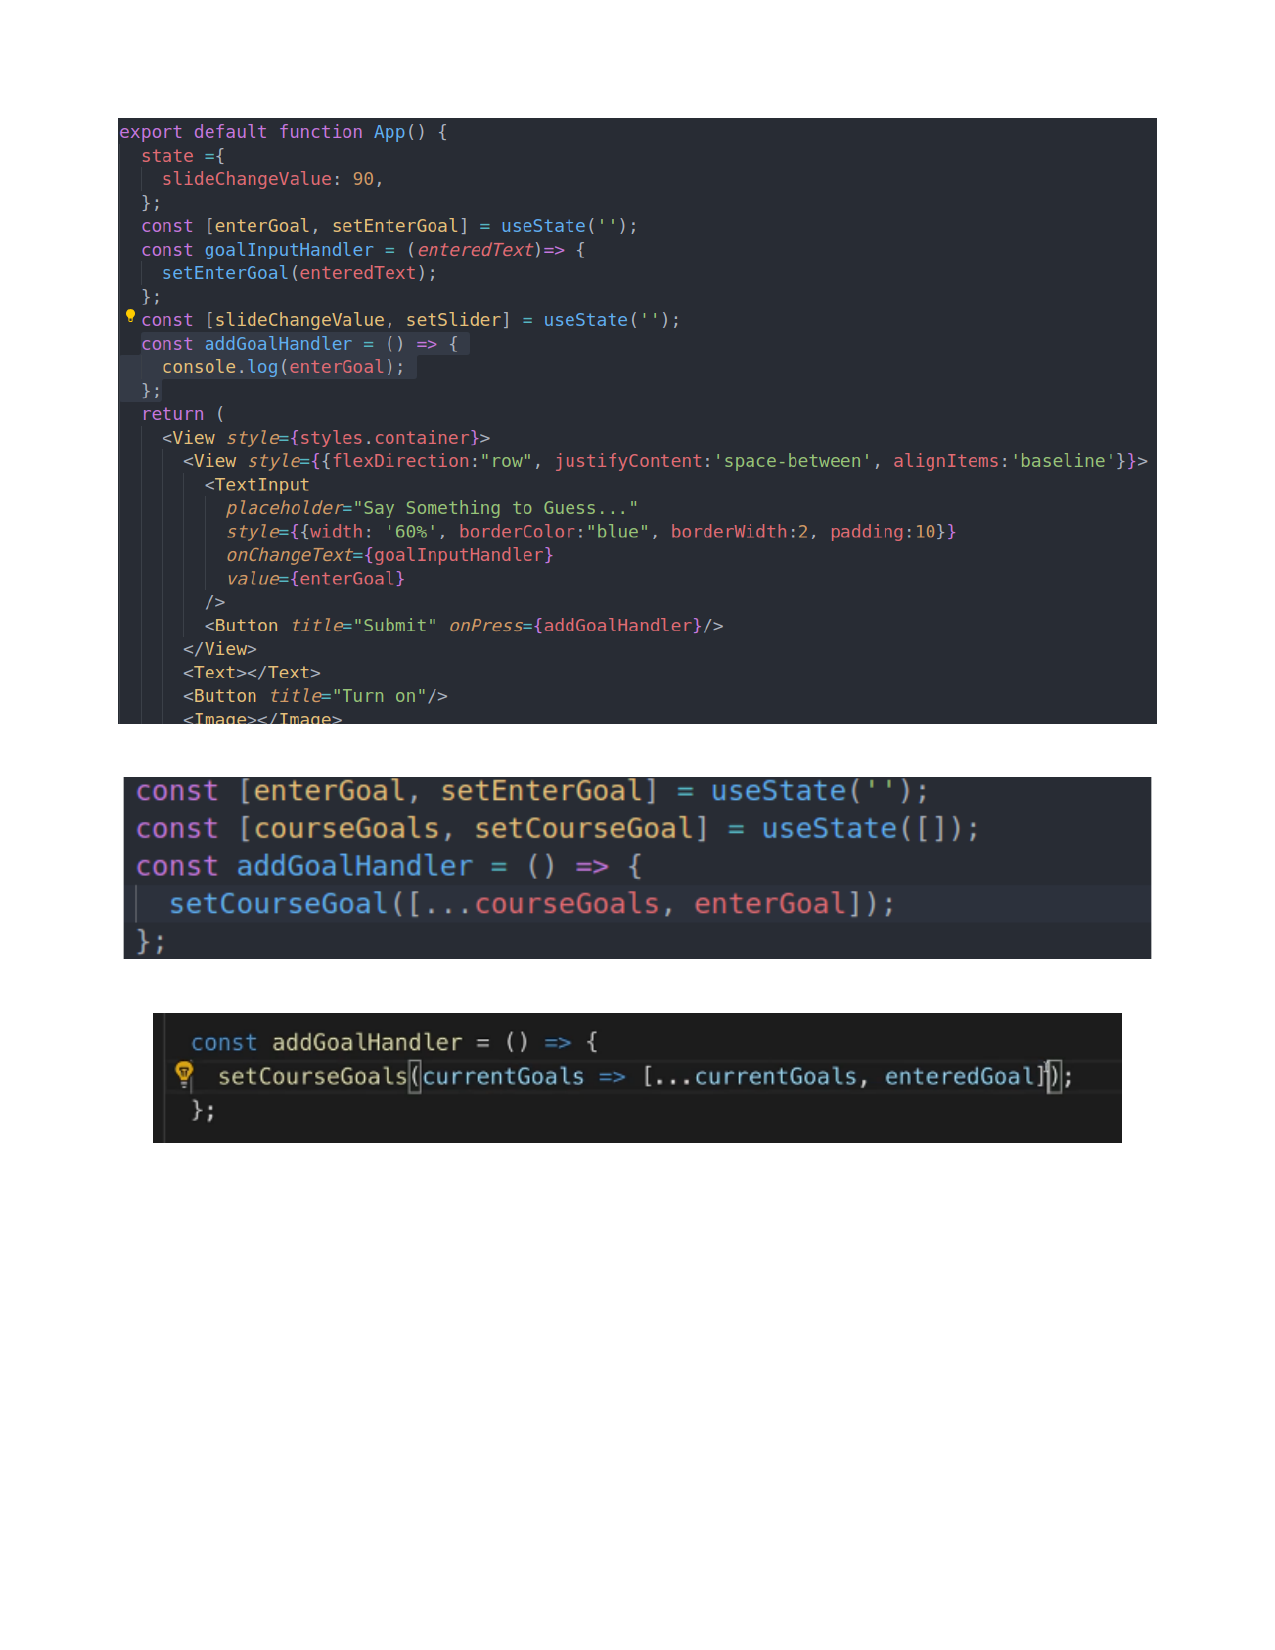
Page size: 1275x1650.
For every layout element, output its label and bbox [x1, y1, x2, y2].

picture [153, 1013, 1122, 1143]
picture [123, 777, 1152, 959]
picture [118, 118, 1157, 724]
